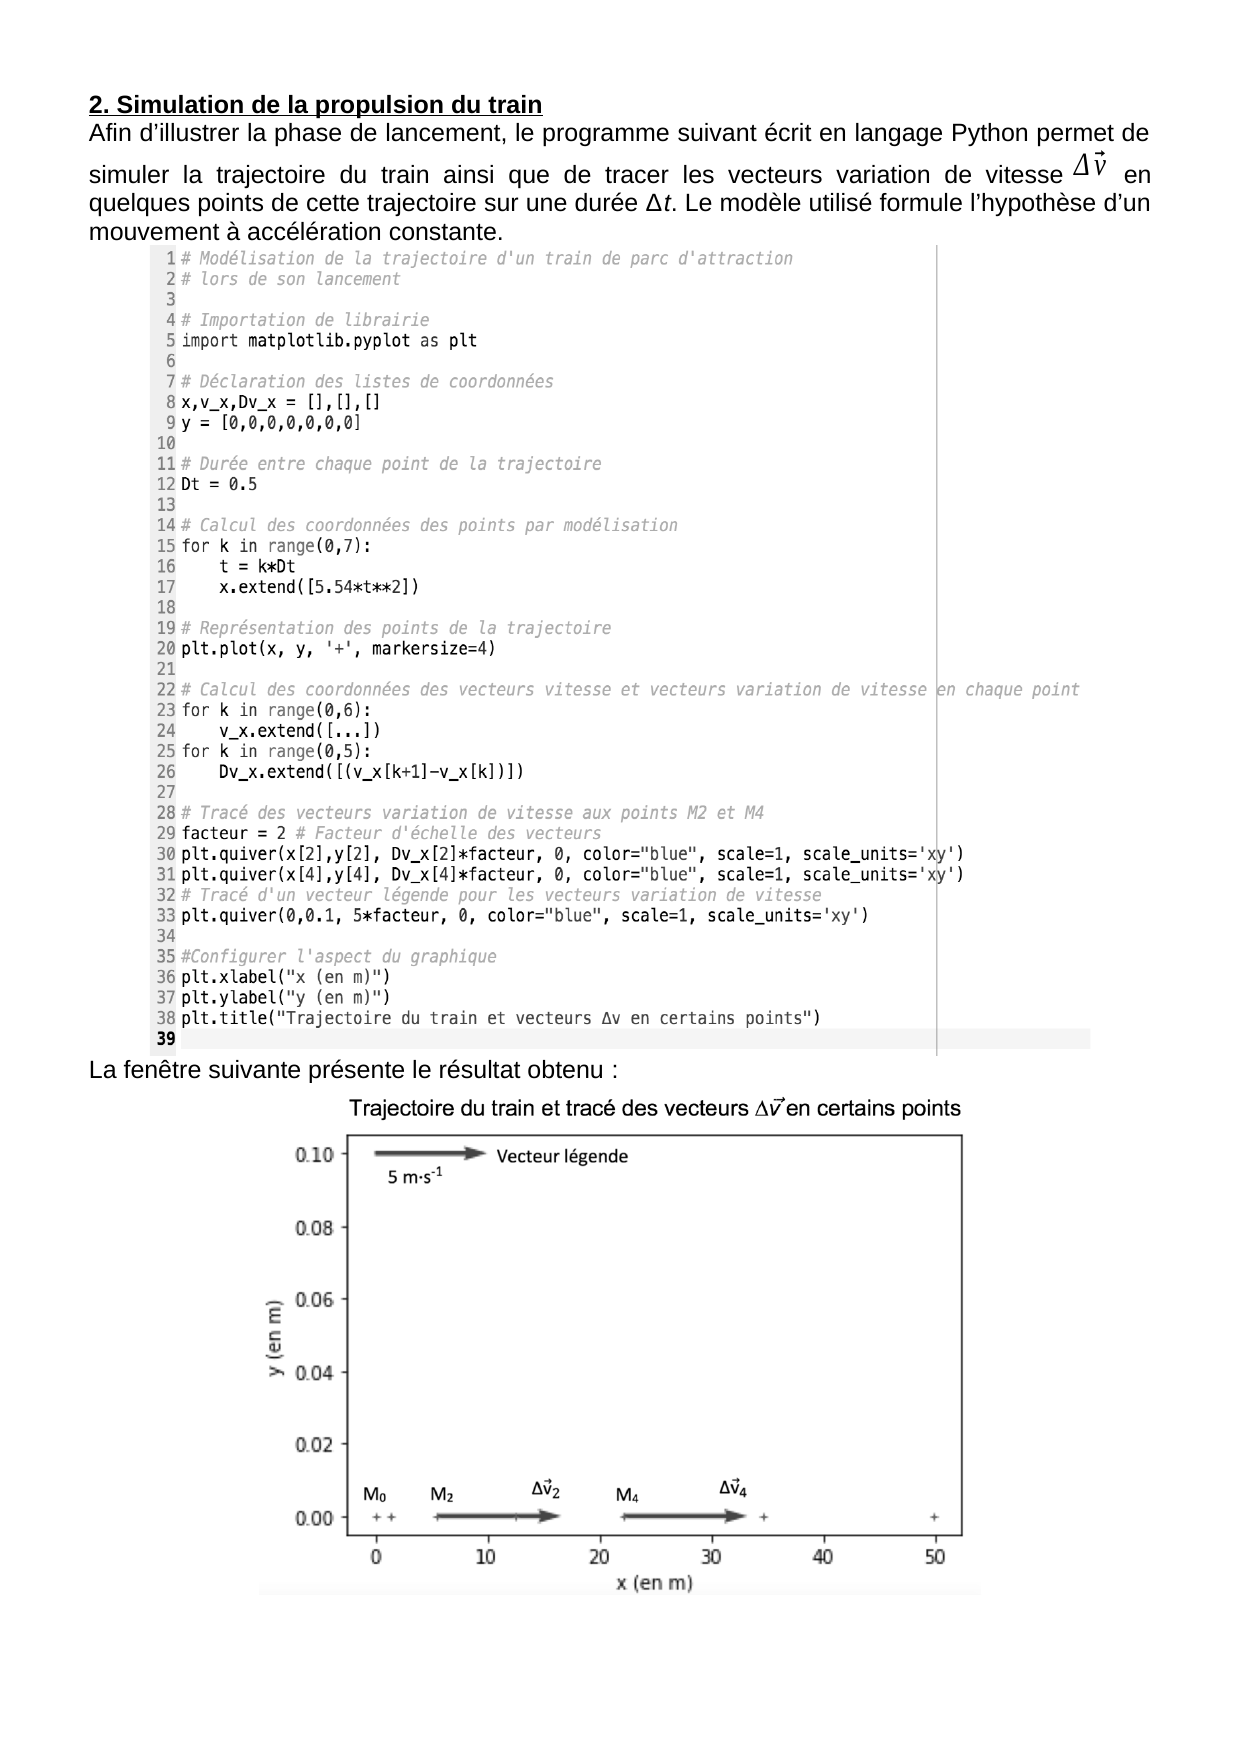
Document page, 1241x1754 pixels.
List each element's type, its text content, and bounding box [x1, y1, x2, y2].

picture [149, 245, 1091, 1056]
text Afin d’illustrer la phase de lancement, le programme suivant écrit en langage Python permet de simuler la trajectoire du train ainsi que de tracer les vecteurs variation de vitesse en quelques points de cette trajectoire sur une durée Δt. Le modèle utilisé formule l’hypothèse d’un mouvement à accélération constante. [89, 118, 1152, 246]
text La fenêtre suivante présente le résultat obtenu : [89, 1055, 1152, 1084]
picture [259, 1083, 982, 1595]
subtitle 2. Simulation de la propulsion du train [89, 89, 1152, 118]
